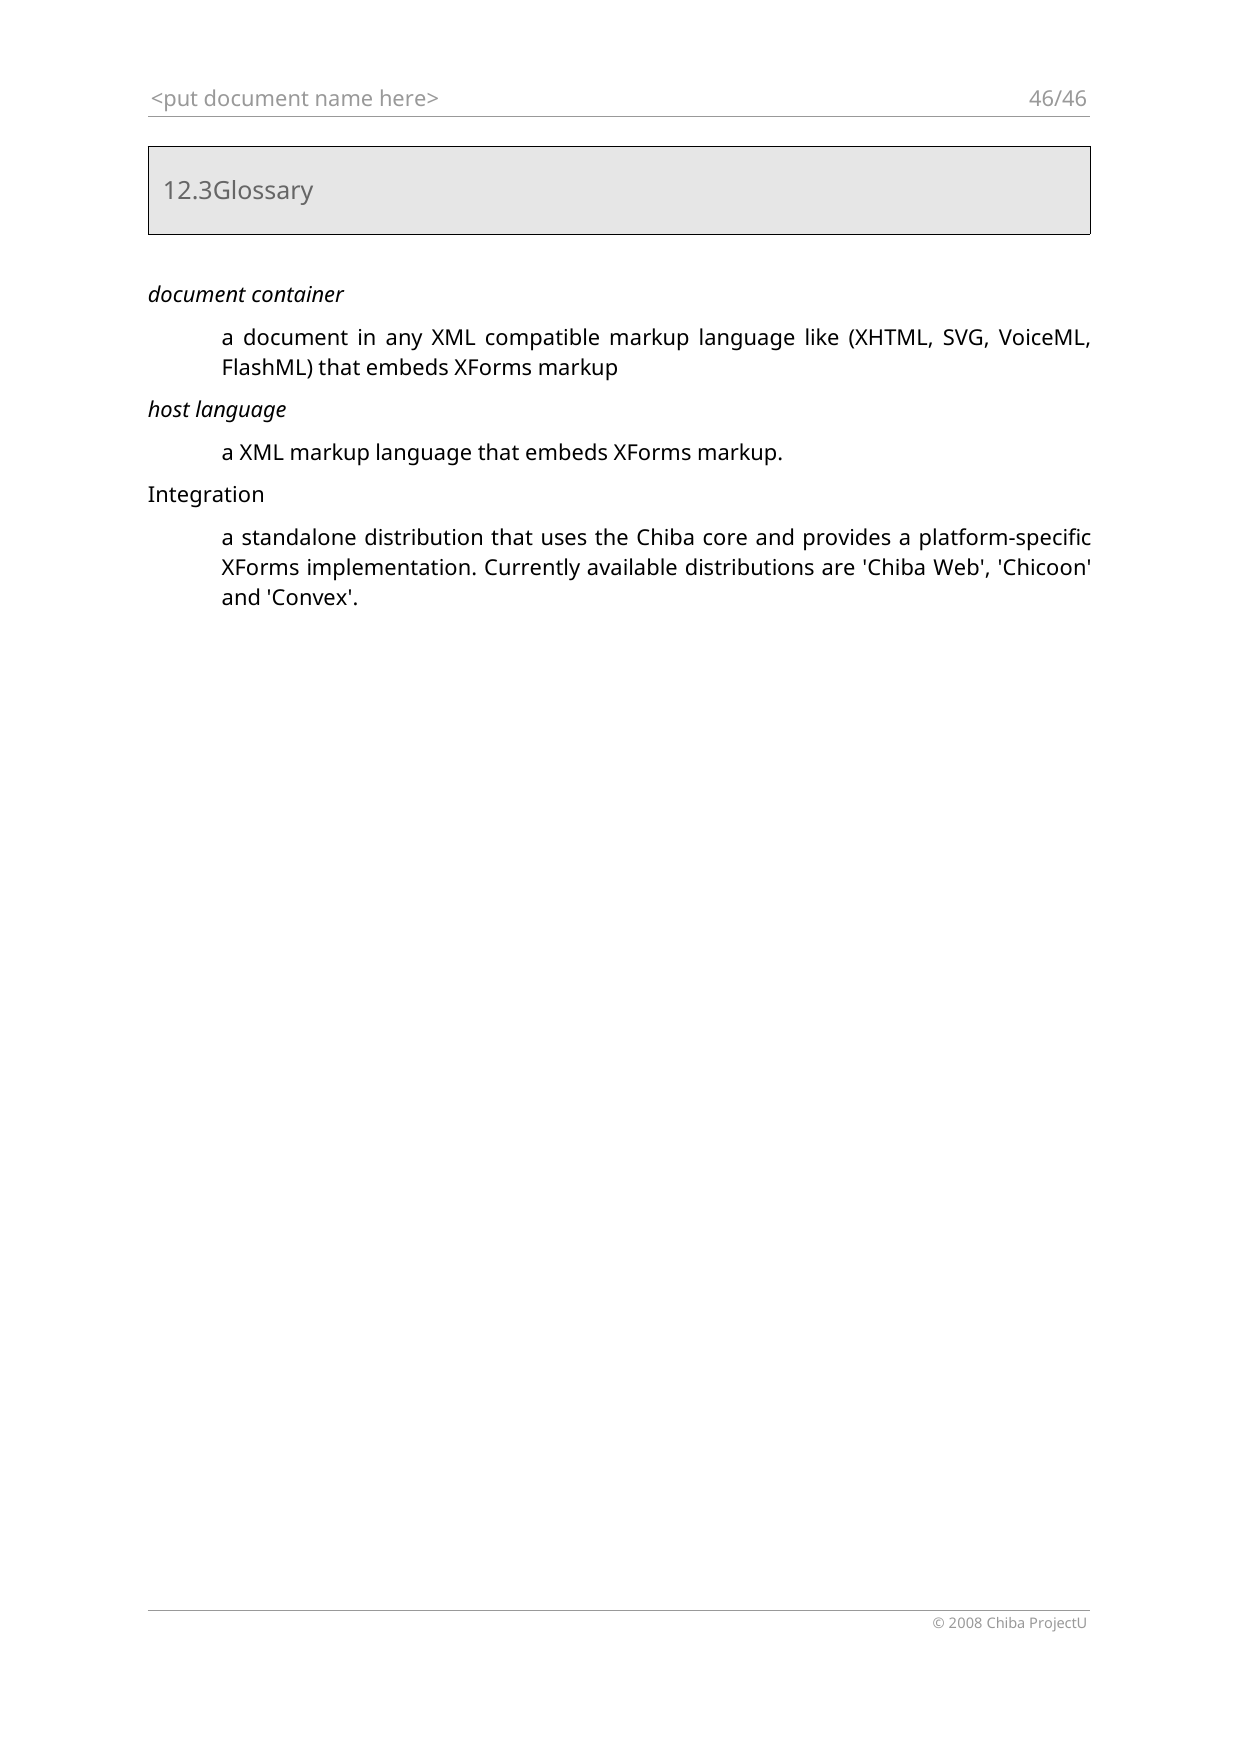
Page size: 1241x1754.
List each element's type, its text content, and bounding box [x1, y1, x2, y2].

text a XML markup language that embeds XForms markup. [148, 437, 1093, 467]
text a document in any XML compatible markup language like (XHTML, SVG, VoiceML, FlashML) that embeds XForms markup [221, 322, 1093, 382]
text document container [148, 279, 1093, 309]
text host language [148, 394, 1093, 424]
text a standalone distribution that uses the Chiba core and provides a platform-specific XForms implementation. Currently available distributions are 'Chiba Web', 'Chicoon' and 'Convex'. [221, 522, 1093, 612]
text Integration [148, 479, 1090, 509]
subtitle Glossary [149, 147, 1090, 234]
